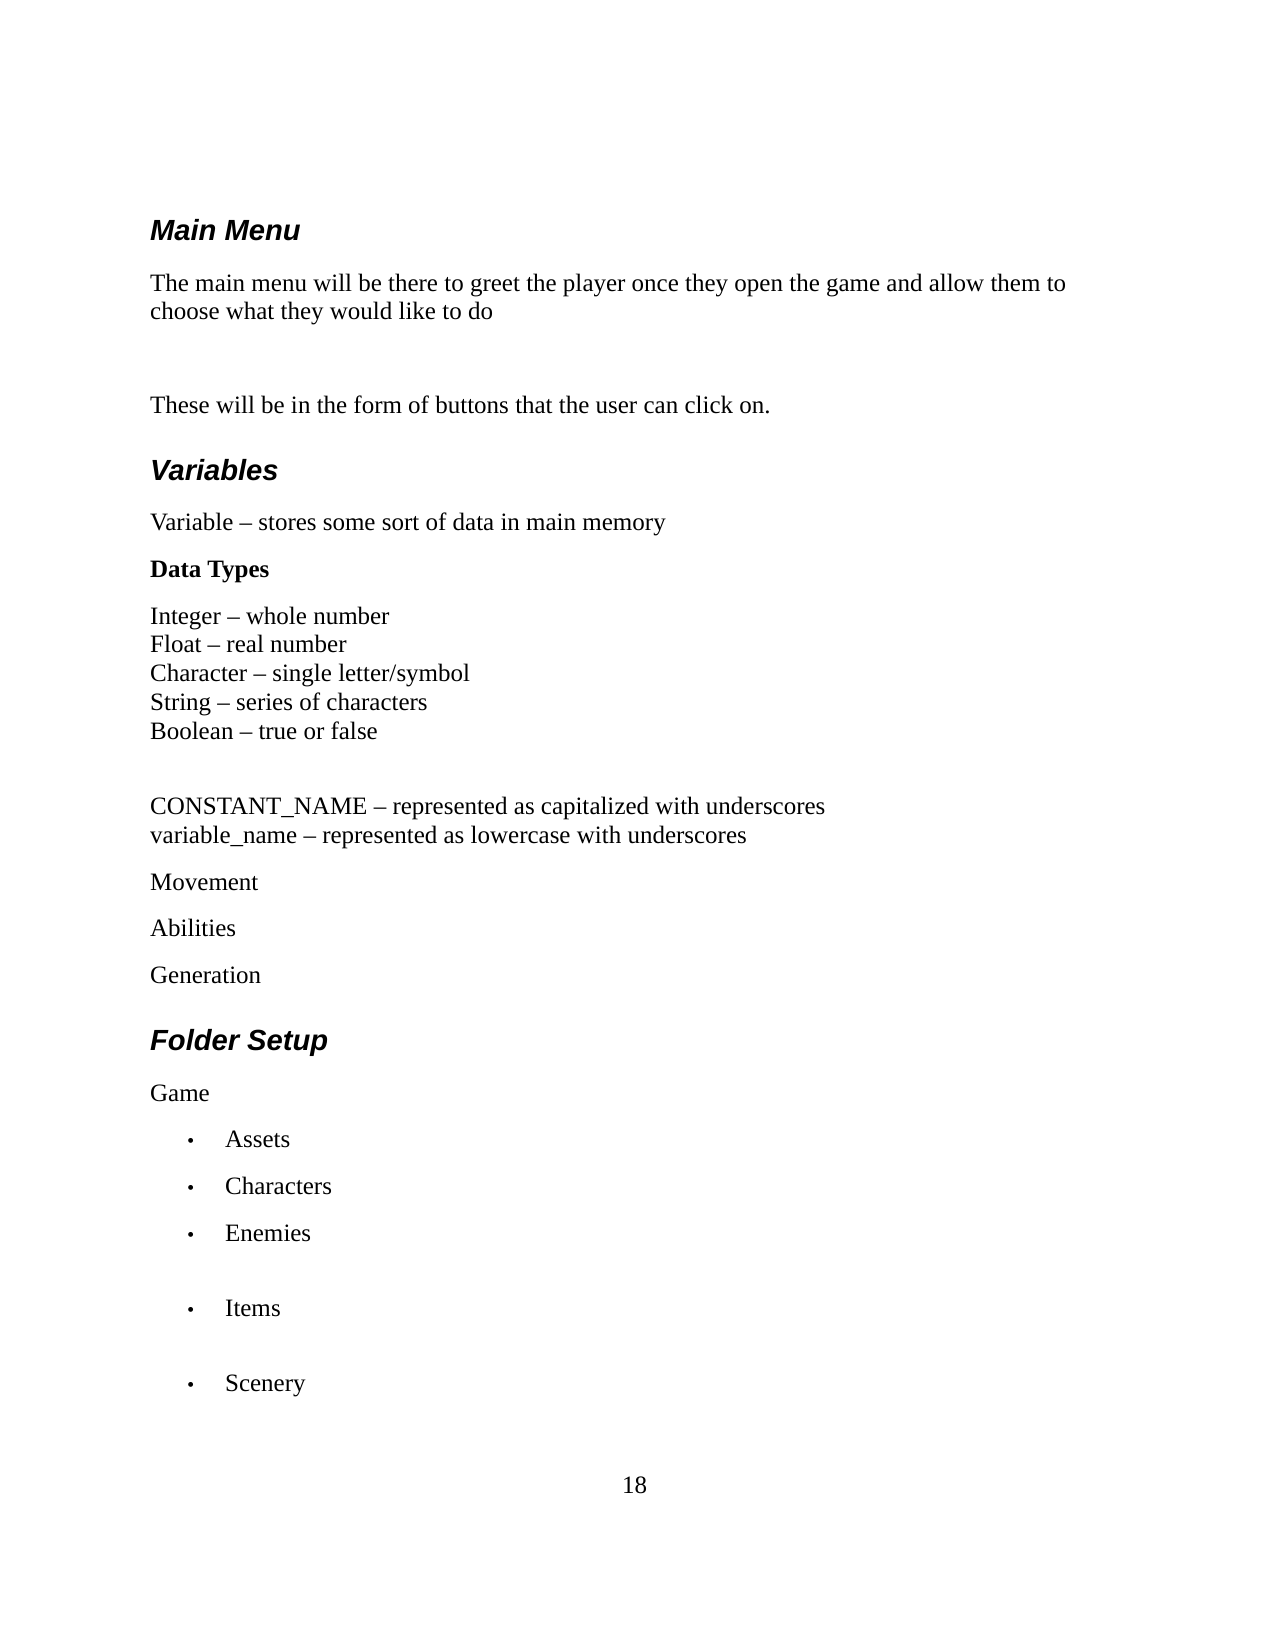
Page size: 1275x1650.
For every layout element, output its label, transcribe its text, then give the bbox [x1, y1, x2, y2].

text Generation [150, 960, 1125, 989]
text Integer – whole number Float – real number Character – single letter/symbol String – series of characters Boolean – true or false [150, 601, 1125, 744]
text Data Types [150, 554, 1125, 583]
text Variable – stores some sort of data in main memory [150, 507, 1125, 536]
text CONSTANT_NAME – represented as capitalized with underscores variable_name – represented as lowercase with underscores [150, 762, 1125, 849]
list Items [187, 1293, 1125, 1351]
text Abilities [150, 913, 1125, 942]
list Scenery [187, 1368, 1125, 1397]
text Movement [150, 867, 1125, 895]
text The main menu will be there to greet the player once they open the game and allow them to choose what they would like to do [150, 268, 1125, 325]
list Assets [187, 1124, 1125, 1153]
list Characters [187, 1171, 1125, 1200]
subtitle Variables [150, 452, 1125, 486]
text These will be in the form of buttons that the user can click on. [150, 390, 1125, 418]
subtitle Folder Setup [150, 1023, 1125, 1056]
text Game [150, 1078, 1125, 1106]
subtitle Main Menu [150, 213, 1125, 246]
list Enemies [187, 1218, 1125, 1275]
